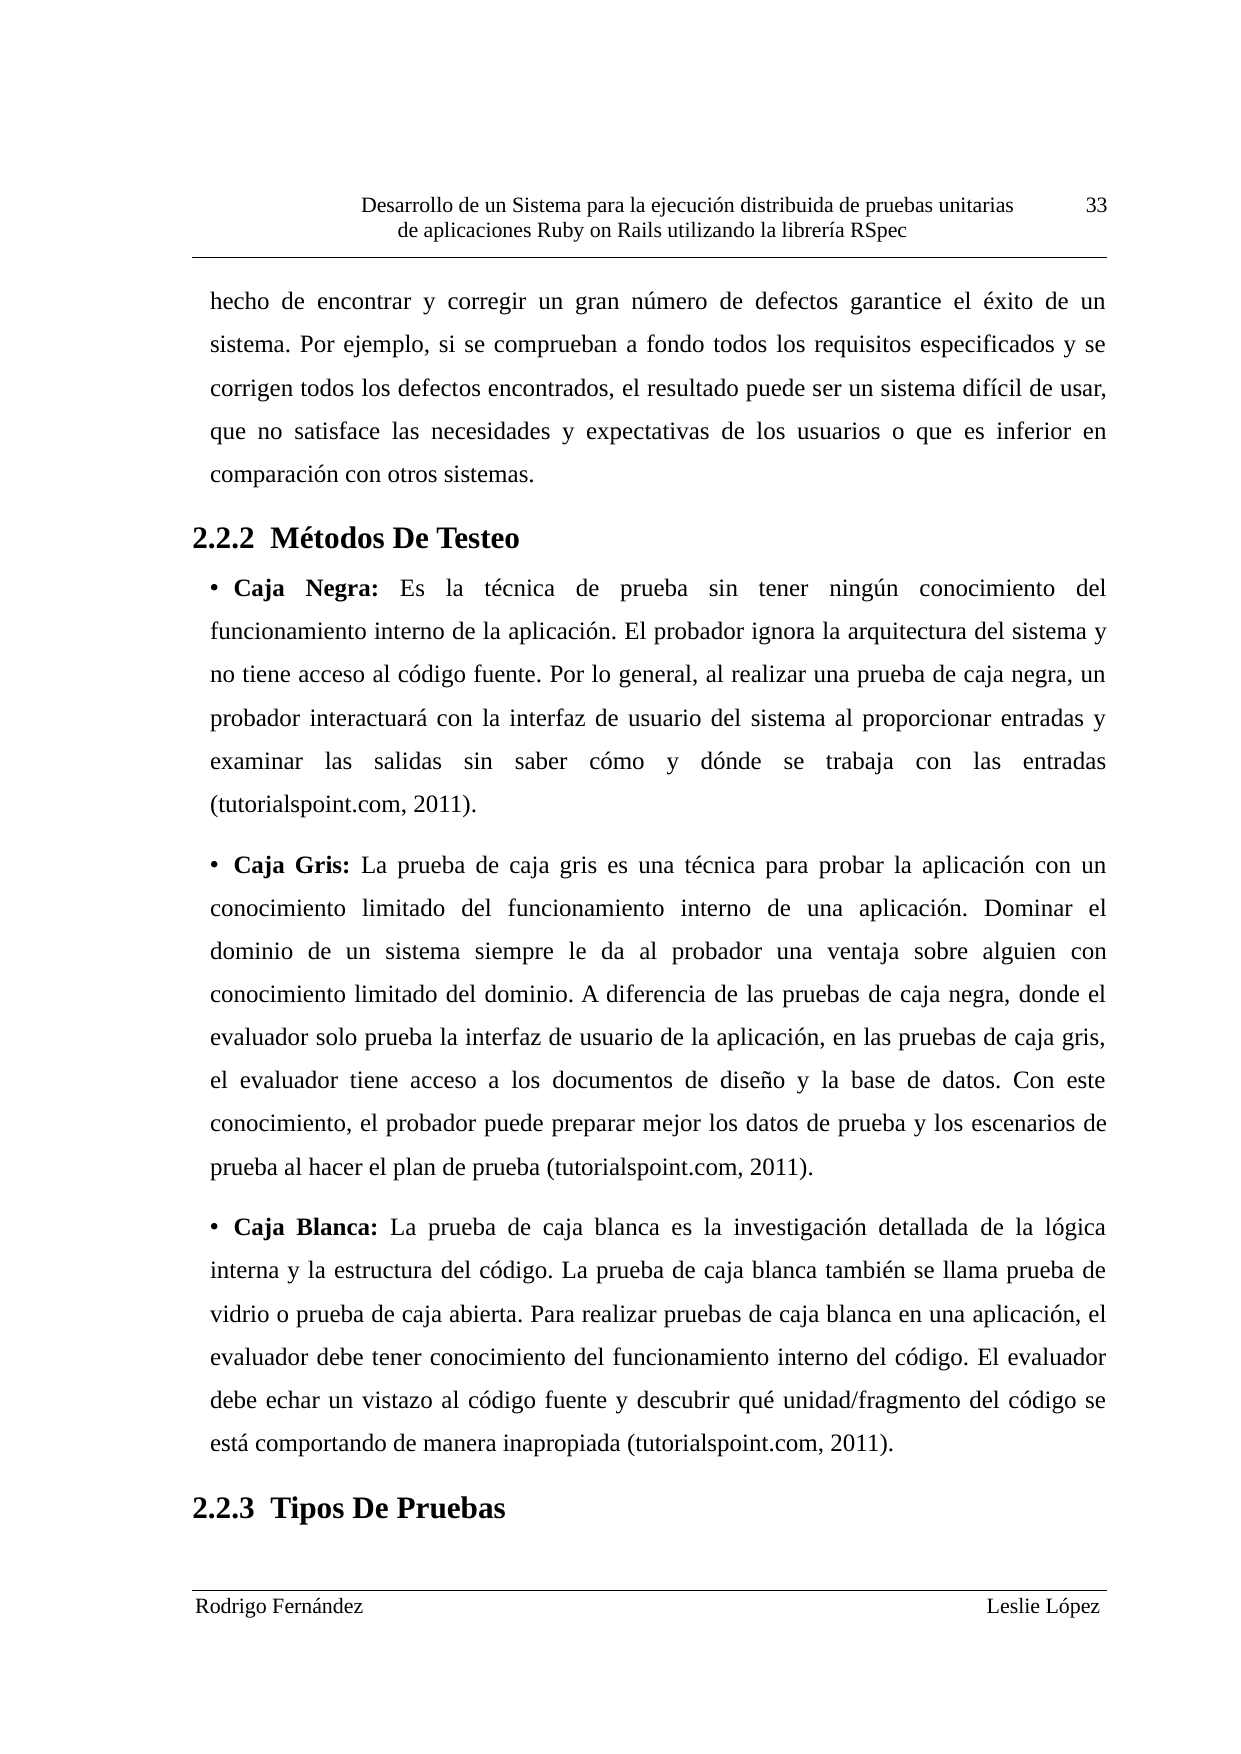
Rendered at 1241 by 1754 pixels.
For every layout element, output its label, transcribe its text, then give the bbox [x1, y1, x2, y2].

list Caja Negra: Es la técnica de prueba sin tener ningún conocimiento del funcionamiento interno de la aplicación. El probador ignora la arquitectura del sistema y no tiene acceso al código fuente. Por lo general, al realizar una prueba de caja negra, un probador interactuará con la interfaz de usuario del sistema al proporcionar entradas y examinar las salidas sin saber cómo y dónde se trabaja con las entradas (tutorialspoint.com, 2011)⁠. [210, 573, 1107, 818]
list hecho de encontrar y corregir un gran número de defectos garantice el éxito de un sistema. Por ejemplo, si se comprueban a fondo todos los requisitos especificados y se corrigen todos los defectos encontrados, el resultado puede ser un sistema difícil de usar, que no satisface las necesidades y expectativas de los usuarios o que es inferior en comparación con otros sistemas. [210, 286, 1107, 488]
list Caja Gris: La prueba de caja gris es una técnica para probar la aplicación con un conocimiento limitado del funcionamiento interno de una aplicación. Dominar el dominio de un sistema siempre le da al probador una ventaja sobre alguien con conocimiento limitado del dominio. A diferencia de las pruebas de caja negra, donde el evaluador solo prueba la interfaz de usuario de la aplicación, en las pruebas de caja gris, el evaluador tiene acceso a los documentos de diseño y la base de datos. Con este conocimiento, el probador puede preparar mejor los datos de prueba y los escenarios de prueba al hacer el plan de prueba (tutorialspoint.com, 2011)⁠. [210, 850, 1107, 1180]
subtitle Métodos de Testeo [192, 520, 1107, 556]
subtitle Tipos de Pruebas [192, 1489, 1107, 1525]
list Caja Blanca: La prueba de caja blanca es la investigación detallada de la lógica interna y la estructura del código. La prueba de caja blanca también se llama prueba de vidrio o prueba de caja abierta. Para realizar pruebas de caja blanca en una aplicación, el evaluador debe tener conocimiento del funcionamiento interno del código. El evaluador debe echar un vistazo al código fuente y descubrir qué unidad/fragmento del código se está comportando de manera inapropiada (tutorialspoint.com, 2011)⁠. [210, 1212, 1107, 1457]
